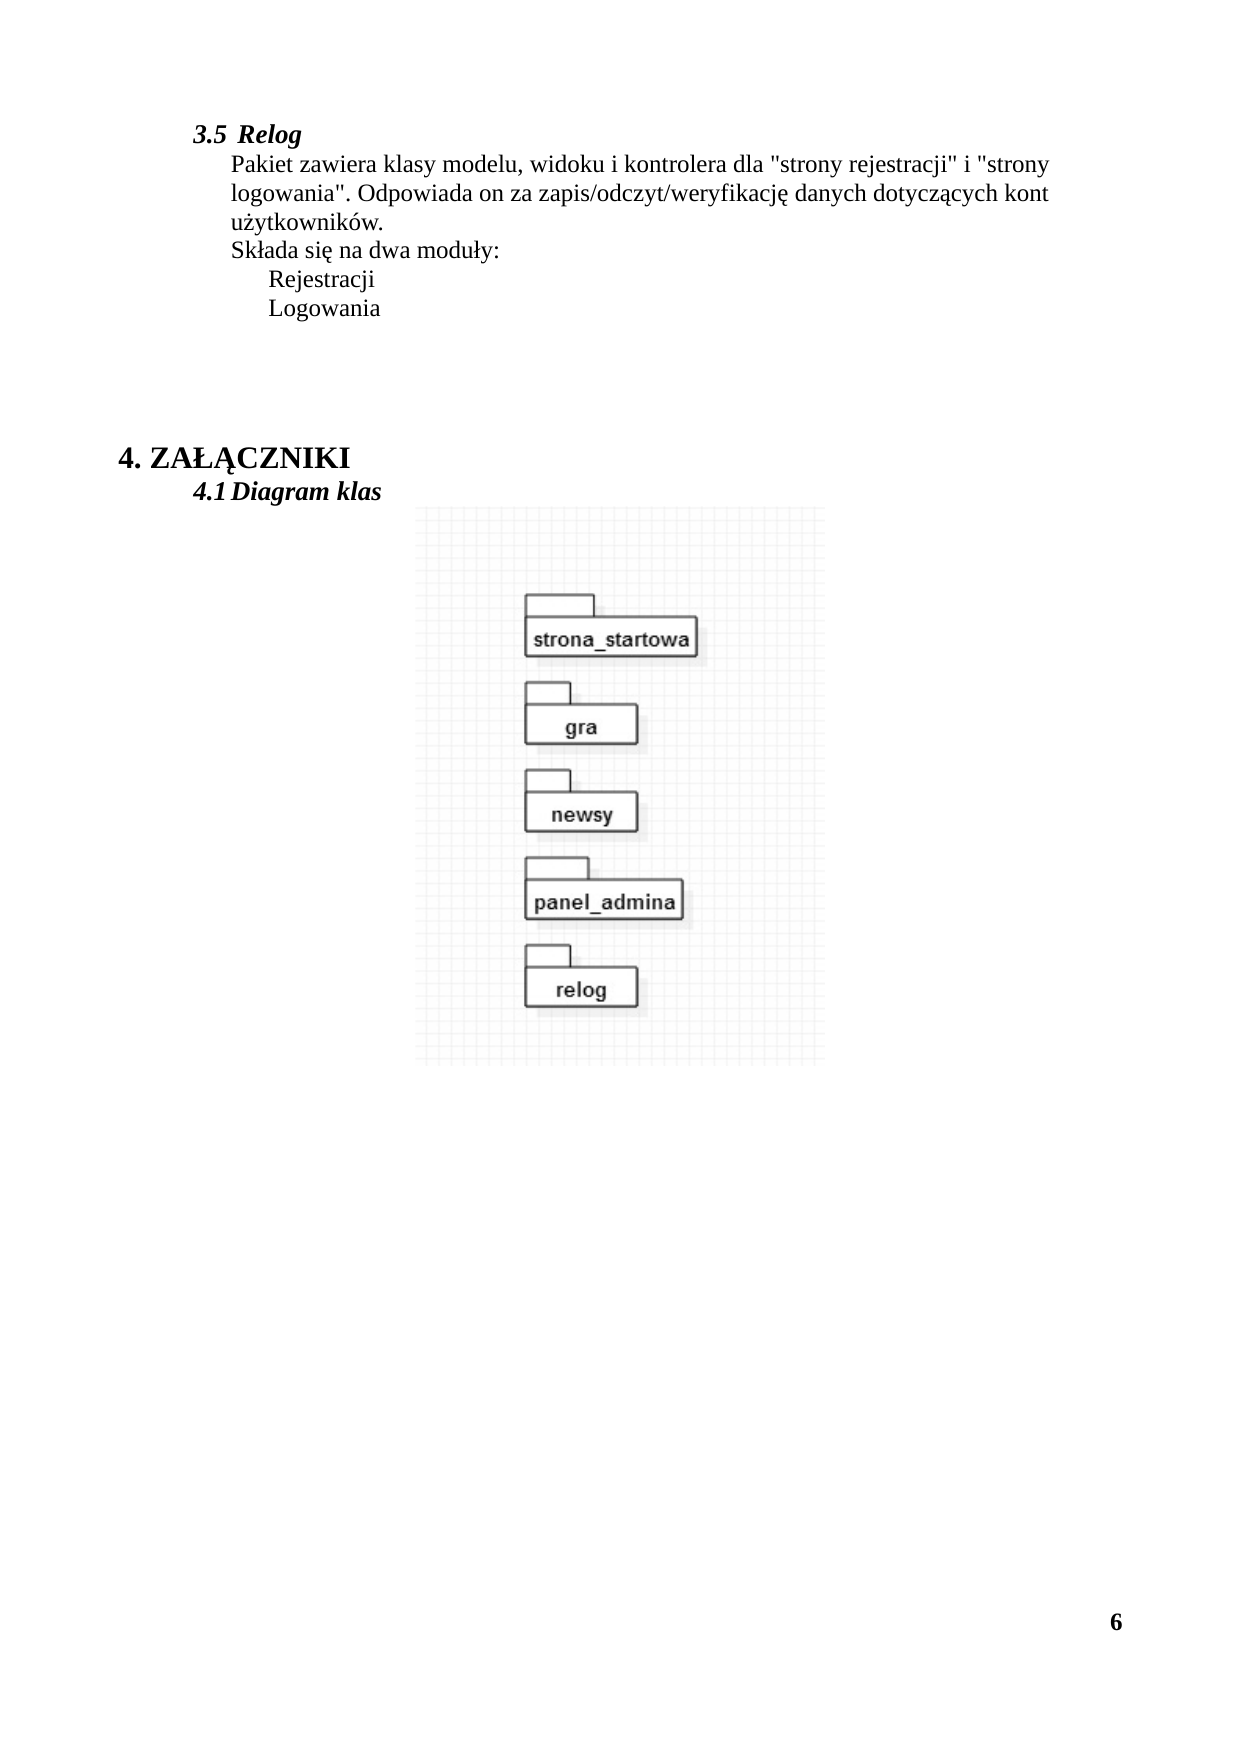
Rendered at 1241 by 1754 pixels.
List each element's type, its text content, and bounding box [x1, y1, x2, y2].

picture [415, 506, 825, 1066]
list Składa się na dwa moduły: [193, 236, 1122, 264]
text 4. ZAŁĄCZNIKI [118, 439, 1122, 475]
list Logowania [231, 293, 1122, 322]
list Diagram klas [193, 475, 1122, 506]
list Rejestracji [231, 264, 1122, 293]
list Pakiet zawiera klasy modelu, widoku i kontrolera dla "strony rejestracji" i "strony logowania". Odpowiada on za zapis/odczyt/weryfikację danych dotyczących kont użytkowników. [193, 149, 1122, 236]
list Relog [193, 118, 1122, 149]
